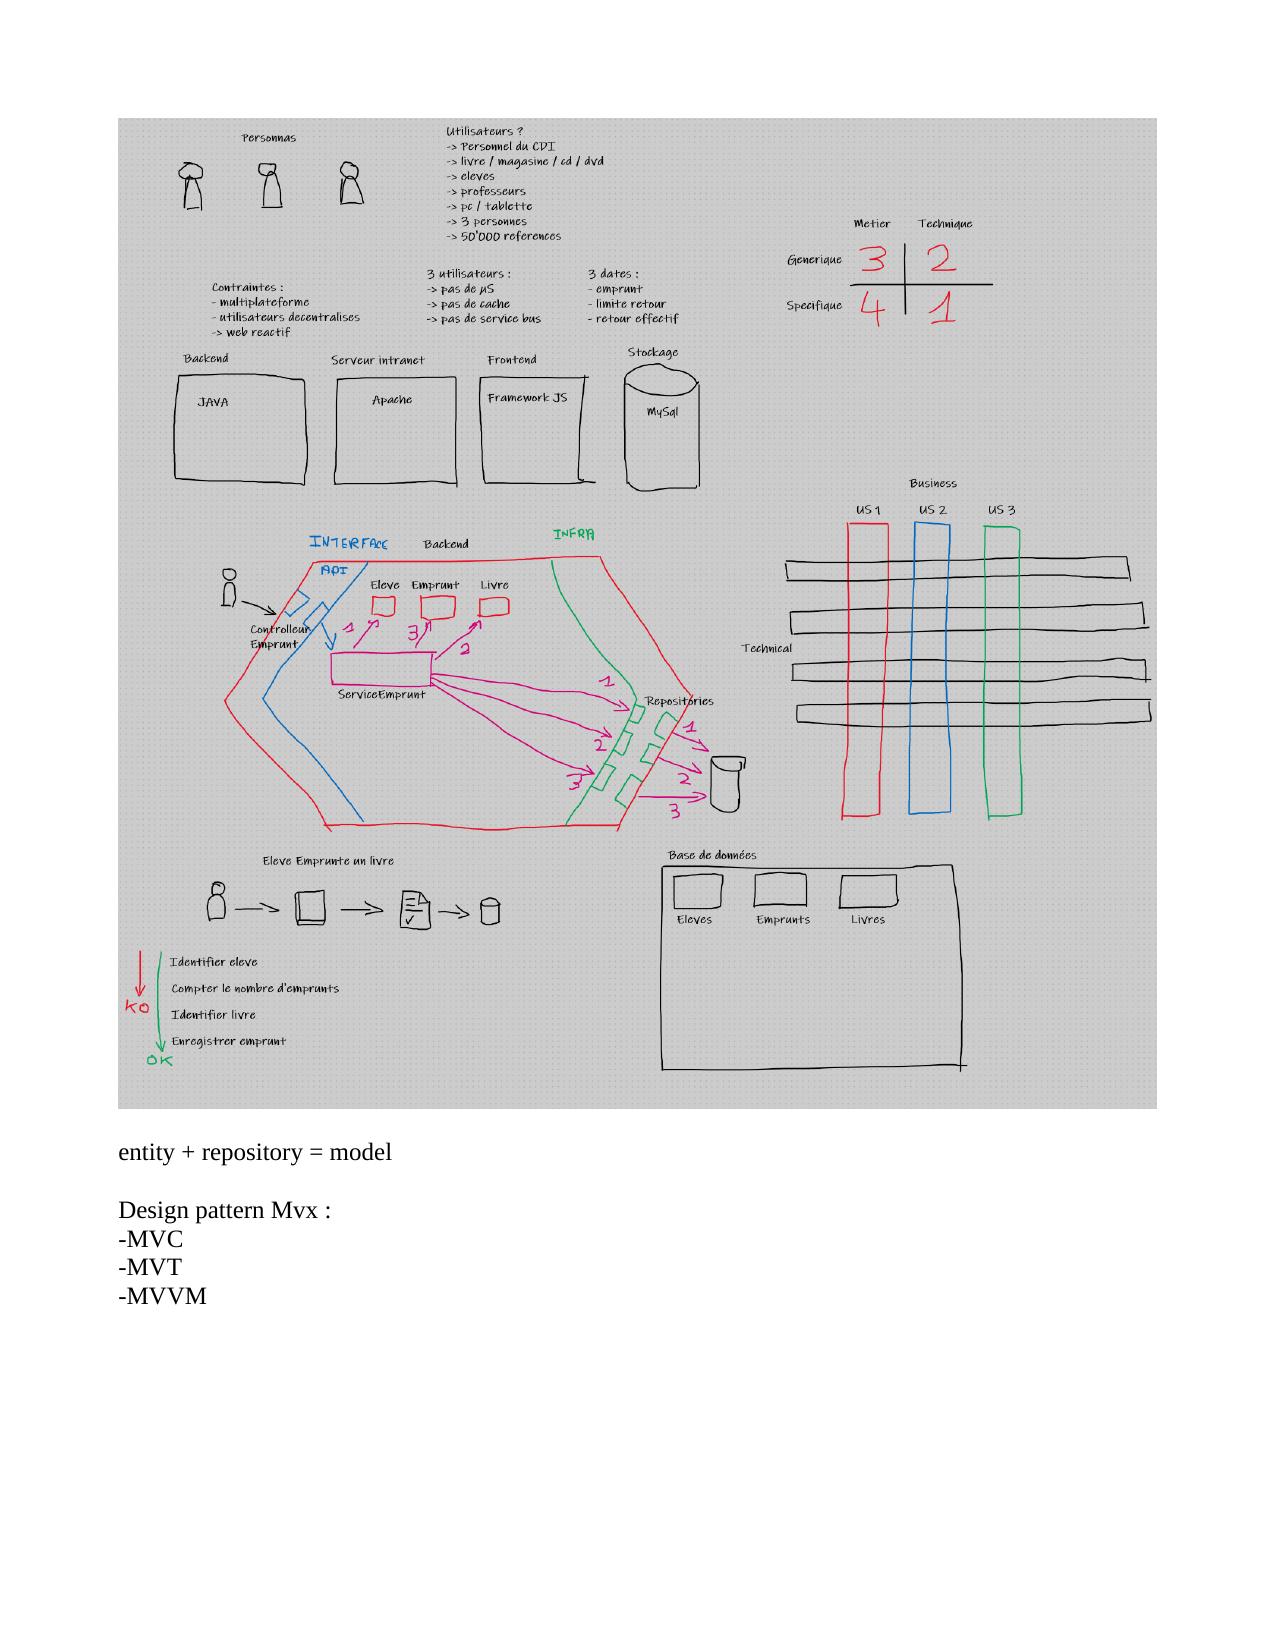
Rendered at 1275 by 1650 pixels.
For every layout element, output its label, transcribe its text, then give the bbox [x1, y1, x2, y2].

text -MVT [118, 1252, 1157, 1281]
text entity + repository = model [118, 1137, 1157, 1166]
picture [118, 118, 1157, 1109]
text Design pattern Mvx : [118, 1195, 1157, 1224]
text -MVC [118, 1224, 1157, 1252]
text -MVVM [118, 1281, 1157, 1310]
